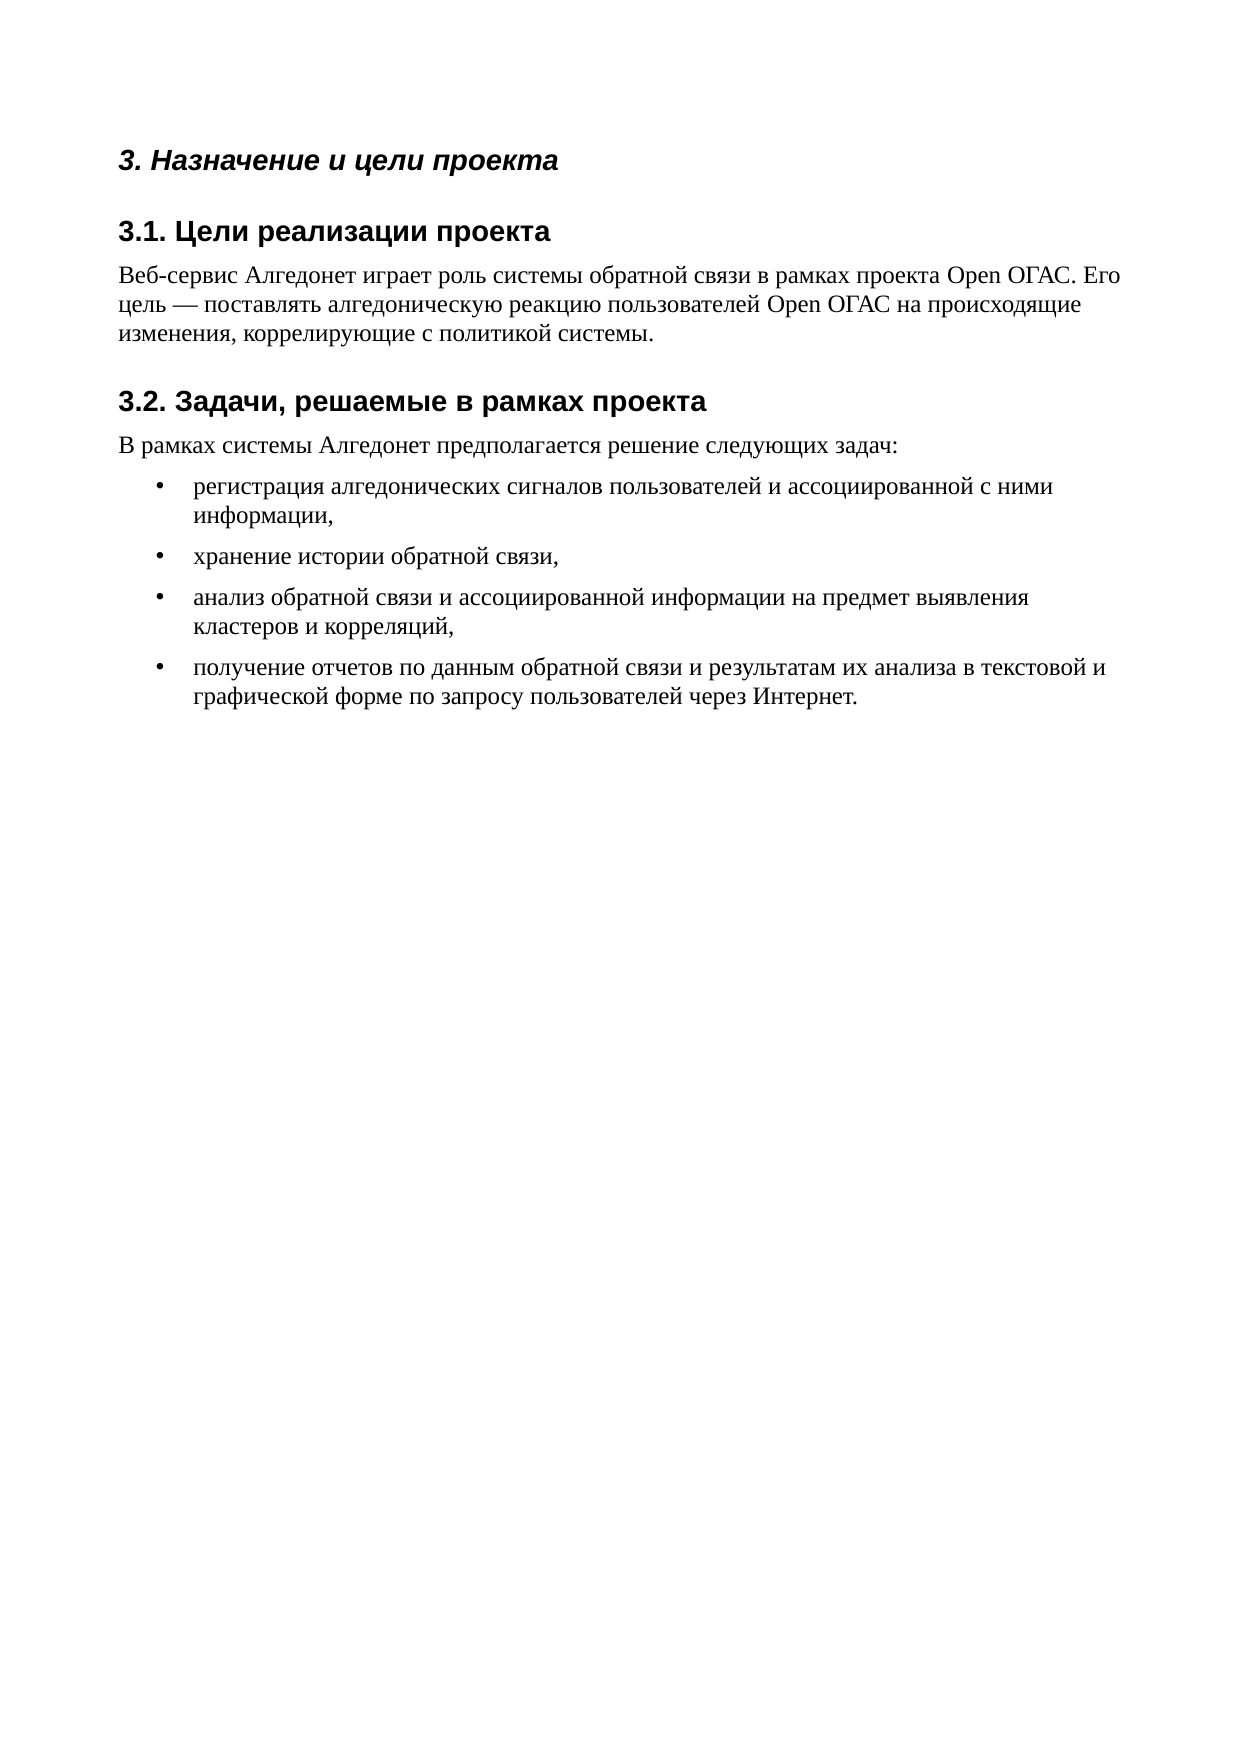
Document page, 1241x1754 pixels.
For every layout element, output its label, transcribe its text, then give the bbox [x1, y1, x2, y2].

list анализ обратной связи и ассоциированной информации на предмет выявления кластеров и корреляций, [156, 582, 1122, 640]
subtitle 3.2. Задачи, решаемые в рамках проекта [118, 384, 1122, 417]
text Веб-сервис Алгедонет играет роль системы обратной связи в рамках проекта Open ОГАС. Его цель — поставлять алгедоническую реакцию пользователей Open ОГАС на происходящие изменения, коррелирующие с политикой системы. [118, 260, 1122, 346]
list хранение истории обратной связи, [156, 541, 1122, 570]
subtitle 3. Назначение и цели проекта [118, 143, 1122, 177]
subtitle 3.1. Цели реализации проекта [118, 214, 1122, 248]
list регистрация алгедонических сигналов пользователей и ассоциированной с ними информации, [156, 471, 1122, 529]
list получение отчетов по данным обратной связи и результатам их анализа в текстовой и графической форме по запросу пользователей через Интернет. [156, 652, 1122, 710]
text В рамках системы Алгедонет предполагается решение следующих задач: [118, 430, 1122, 459]
